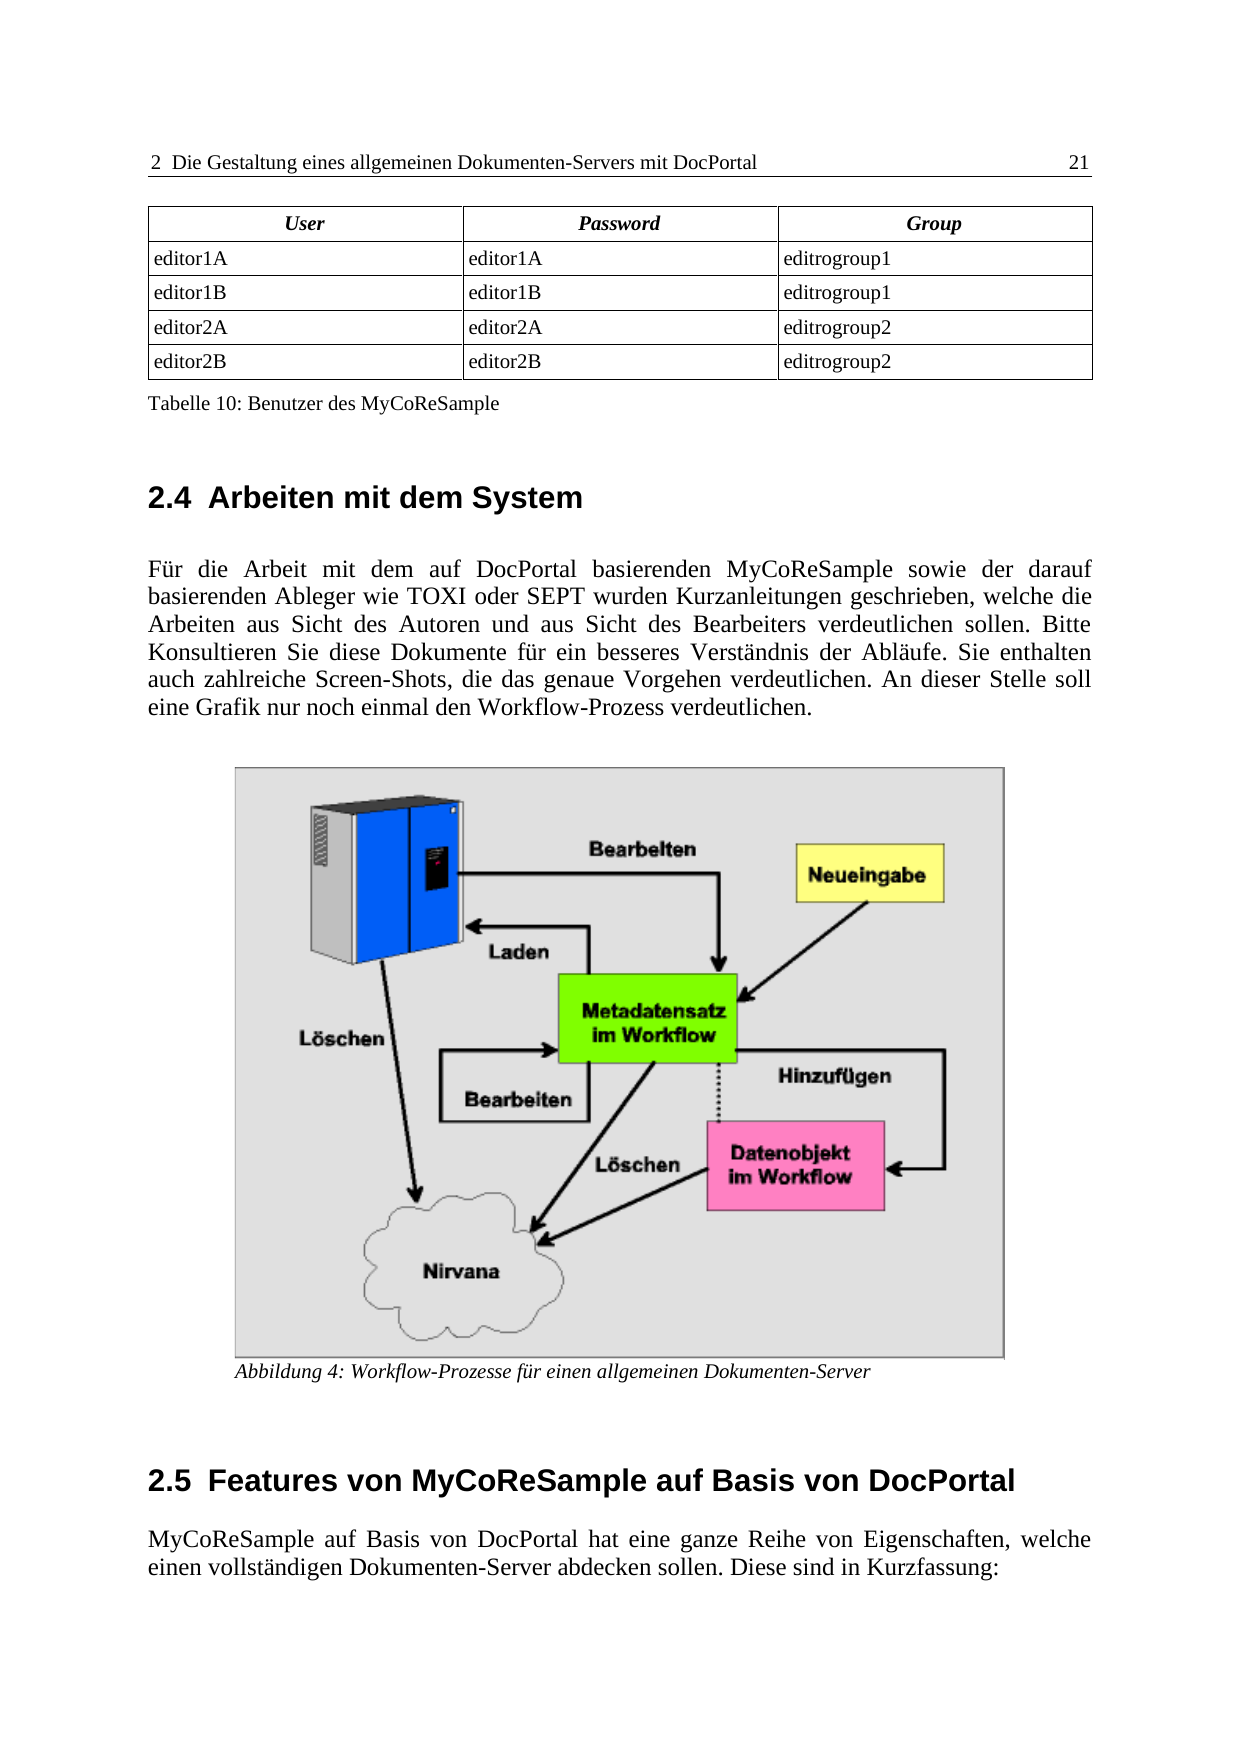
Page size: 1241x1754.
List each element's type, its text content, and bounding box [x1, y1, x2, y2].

text Abbildung 4: Workflow-Prozesse für einen allgemeinen Dokumenten-Server [235, 1360, 1005, 1383]
text Tabelle 10: Benutzer des MyCoReSample [148, 392, 1092, 414]
table_cell editor1B [464, 276, 777, 310]
table_cell editrogroup2 [779, 345, 1092, 379]
subtitle Arbeiten mit dem System [148, 480, 1092, 514]
subtitle Features von MyCoReSample auf Basis von DocPortal [148, 1463, 1092, 1498]
table_cell editor2B [464, 345, 777, 379]
table_cell editor2A [149, 311, 462, 344]
table_cell editrogroup1 [779, 276, 1092, 310]
text MyCoReSample auf Basis von DocPortal hat eine ganze Reihe von Eigenschaften, welche einen vollständigen Dokumenten-Server abdecken sollen. Diese sind in Kurzfassung: [148, 1525, 1092, 1581]
text Für die Arbeit mit dem auf DocPortal basierenden MyCoReSample sowie der darauf basierenden Ableger wie TOXI oder SEPT wurden Kurzanleitungen geschrieben, welche die Arbeiten aus Sicht des Autoren und aus Sicht des Bearbeiters verdeutlichen sollen. Bitte Konsultieren Sie diese Dokumente für ein besseres Verständnis der Abläufe. Sie enthalten auch zahlreiche Screen-Shots, die das genaue Vorgehen verdeutlichen. An dieser Stelle soll eine Grafik nur noch einmal den Workflow-Prozess verdeutlichen. [148, 555, 1092, 721]
table_cell editor2A [464, 311, 777, 344]
table_header Group [779, 207, 1092, 241]
table_cell editrogroup2 [779, 311, 1092, 344]
table_header Password [464, 207, 777, 241]
table_cell editor1B [149, 276, 462, 310]
table_cell editor2B [149, 345, 462, 379]
table_cell editor1A [464, 242, 777, 275]
table_header User [149, 207, 462, 241]
table_cell editrogroup1 [779, 242, 1092, 275]
table_cell editor1A [149, 242, 462, 275]
picture [234, 767, 1005, 1360]
